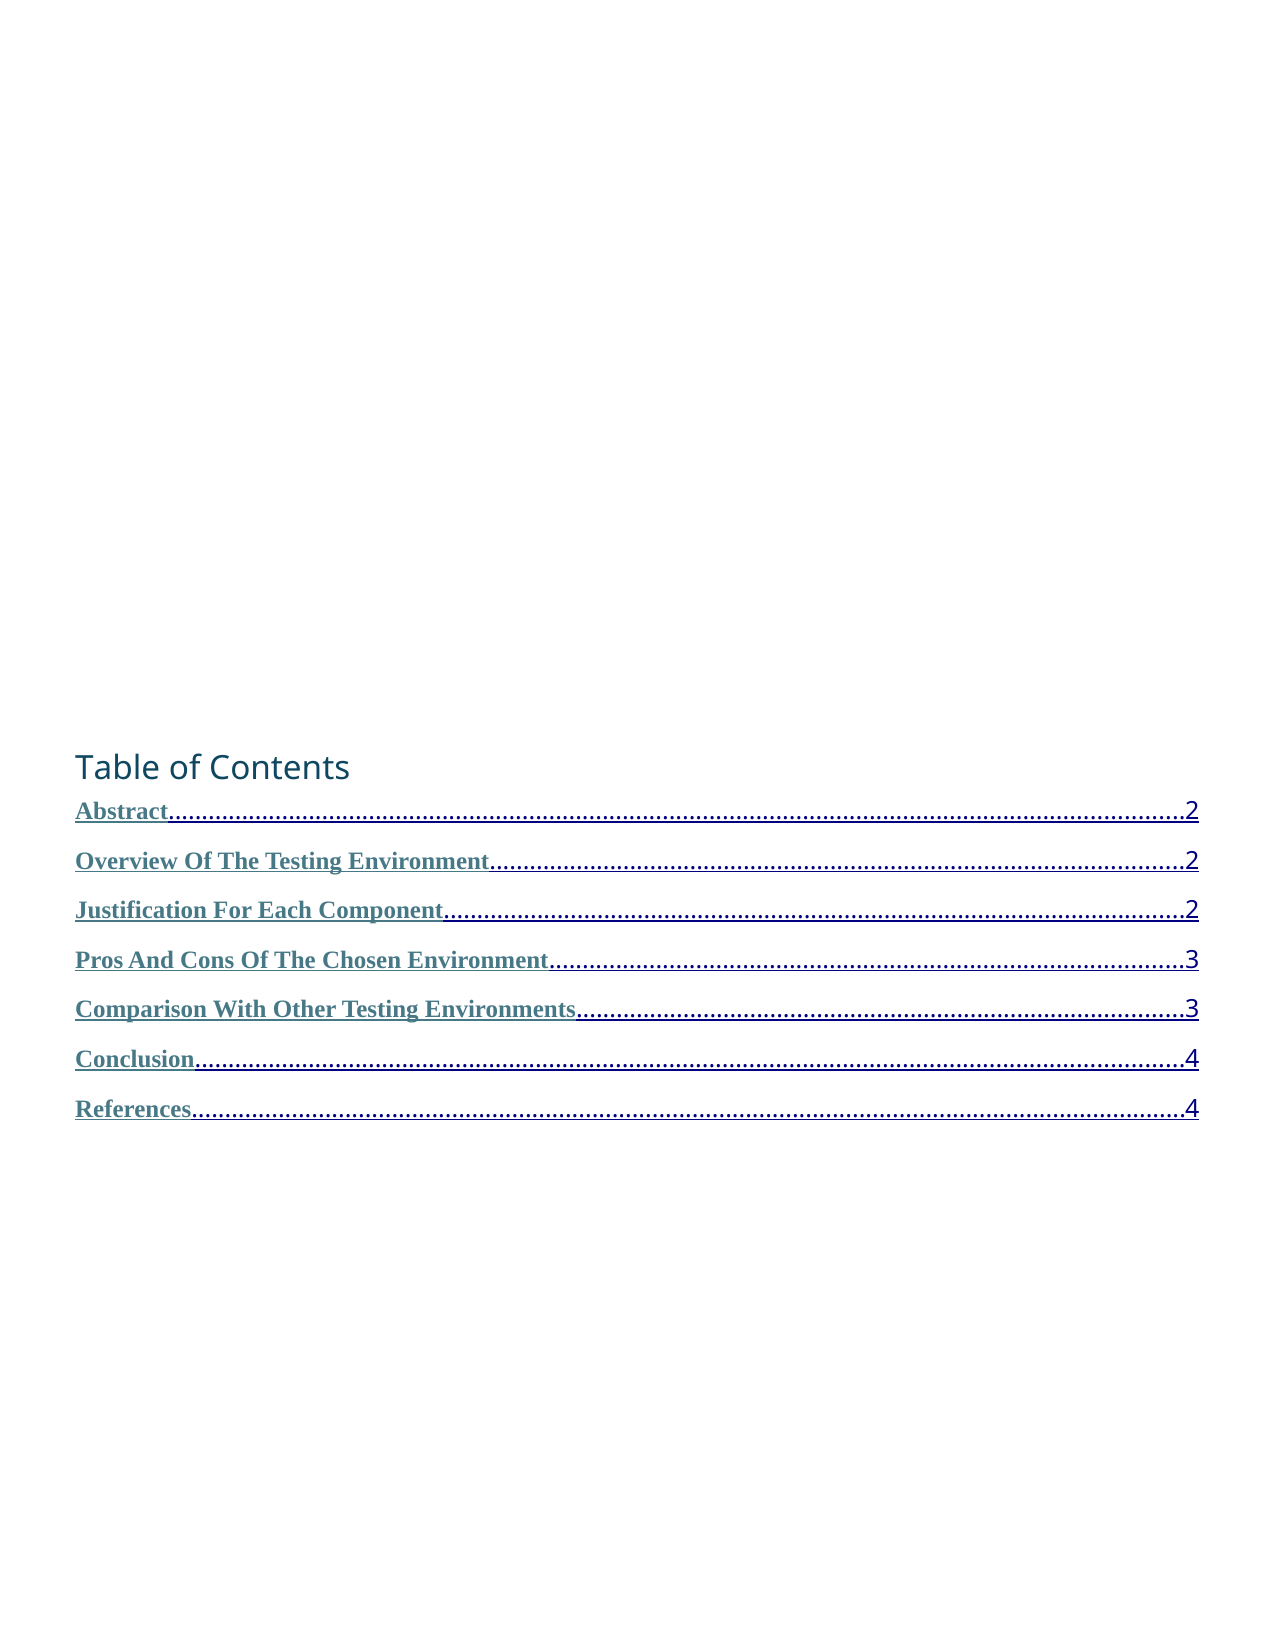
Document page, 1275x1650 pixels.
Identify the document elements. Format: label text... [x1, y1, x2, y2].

text Conclusion 4 [75, 1041, 1200, 1075]
text Comparison With Other Testing Environments 3 [75, 991, 1200, 1025]
text Overview Of The Testing Environment 2 [75, 842, 1200, 876]
subtitle Table of Contents [75, 744, 1200, 789]
text Abstract 2 [75, 793, 1200, 827]
text Pros And Cons Of The Chosen Environment 3 [75, 941, 1200, 976]
text References 4 [75, 1090, 1200, 1124]
text Justification For Each Component 2 [75, 892, 1200, 926]
